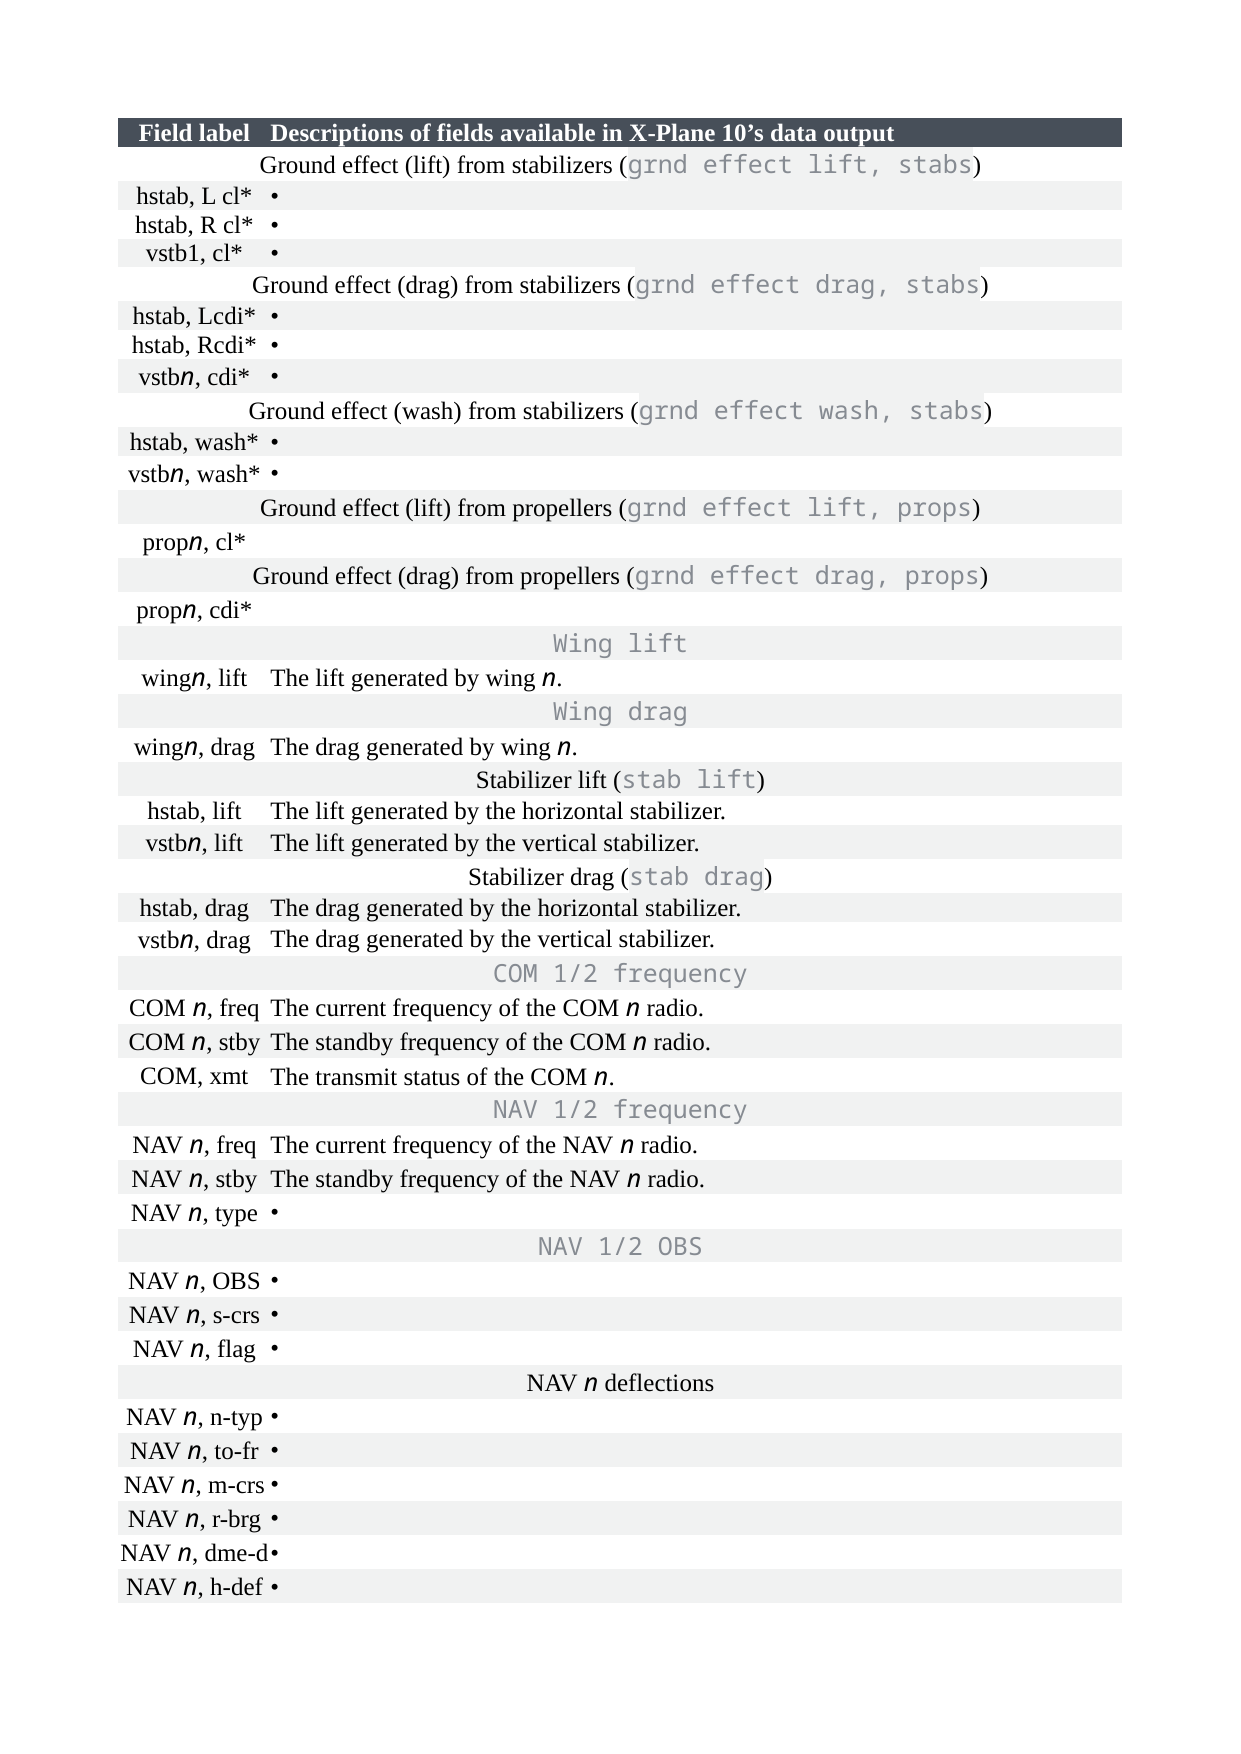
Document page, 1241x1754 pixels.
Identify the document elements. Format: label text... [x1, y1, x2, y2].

table_cell • [270, 427, 1122, 456]
table_cell • [270, 1297, 1122, 1331]
table_cell hstab, R cl* [118, 210, 270, 238]
table_cell COM n, freq [118, 990, 270, 1024]
table_cell Ground effect (drag) from stabilizers (grnd effect drag, stabs) [118, 267, 1122, 301]
table_cell NAV n, freq [118, 1126, 270, 1160]
table_cell • [270, 1569, 1122, 1603]
table_cell • [270, 181, 1122, 210]
table_cell • [270, 1501, 1122, 1535]
table_cell NAV 1/2 frequency [118, 1092, 1122, 1126]
table_cell • [270, 1263, 1122, 1297]
table_cell NAV n, s-crs [118, 1297, 270, 1331]
table_cell The current frequency of the NAV n radio. [270, 1126, 1122, 1160]
table_cell • [270, 1535, 1122, 1569]
table_cell Stabilizer lift (stab lift) [118, 762, 1122, 796]
table_cell NAV n, n-typ [118, 1399, 270, 1433]
table_cell hstab, Lcdi* [118, 301, 270, 330]
table_cell The drag generated by wing n. [270, 728, 1122, 762]
table_cell NAV 1/2 OBS [118, 1229, 1122, 1262]
table_cell The lift generated by the vertical stabilizer. [270, 825, 1122, 859]
table_cell COM, xmt [118, 1058, 270, 1092]
table_cell hstab, wash* [118, 427, 270, 456]
table_cell • [270, 210, 1122, 238]
table_cell • [270, 1331, 1122, 1365]
table_cell The current frequency of the COM n radio. [270, 990, 1122, 1024]
table_cell NAV n, OBS [118, 1263, 270, 1297]
table_header Field label [118, 118, 270, 147]
table_header Descriptions of fields available in X‑Plane 10’s data output [270, 118, 1122, 147]
table_cell [270, 592, 1122, 626]
table_cell wingn, lift [118, 660, 270, 694]
table_cell NAV n, to-fr [118, 1433, 270, 1467]
table_cell vstb1, cl* [118, 239, 270, 267]
table_cell The lift generated by wing n. [270, 660, 1122, 694]
table_cell vstbn, wash* [118, 456, 270, 490]
table_cell [270, 524, 1122, 558]
table_cell NAV n, r-brg [118, 1501, 270, 1535]
table_cell Ground effect (drag) from propellers (grnd effect drag, props) [118, 558, 1122, 592]
table_cell NAV n, flag [118, 1331, 270, 1365]
table_cell • [270, 359, 1122, 393]
table_cell wingn, drag [118, 728, 270, 762]
table_cell Wing drag [118, 694, 1122, 728]
table_cell • [270, 1467, 1122, 1501]
table_cell propn, cl* [118, 524, 270, 558]
table_cell vstbn, lift [118, 825, 270, 859]
table_cell propn, cdi* [118, 592, 270, 626]
table_cell NAV n, type [118, 1194, 270, 1228]
table_cell • [270, 1194, 1122, 1228]
table_cell Ground effect (lift) from propellers (grnd effect lift, props) [118, 490, 1122, 524]
table_cell NAV n, h-def [118, 1569, 270, 1603]
table_cell vstbn, cdi* [118, 359, 270, 393]
table_cell • [270, 301, 1122, 330]
table_cell The transmit status of the COM n. [270, 1058, 1122, 1092]
table_cell Stabilizer drag (stab drag) [118, 859, 1122, 893]
table_cell hstab, drag [118, 893, 270, 922]
table_cell The standby frequency of the NAV n radio. [270, 1160, 1122, 1194]
table_cell COM n, stby [118, 1024, 270, 1058]
table_cell Ground effect (wash) from stabilizers (grnd effect wash, stabs) [118, 393, 1122, 427]
table_cell • [270, 239, 1122, 267]
table_cell NAV n, stby [118, 1160, 270, 1194]
table_cell hstab, Rcdi* [118, 330, 270, 359]
table_cell NAV n deflections [118, 1365, 1122, 1399]
table_cell The drag generated by the vertical stabilizer. [270, 922, 1122, 956]
table_cell hstab, lift [118, 796, 270, 825]
table_cell • [270, 1433, 1122, 1467]
table_cell NAV n, m-crs [118, 1467, 270, 1501]
table_cell COM 1/2 frequency [118, 956, 1122, 990]
table_cell The standby frequency of the COM n radio. [270, 1024, 1122, 1058]
table_cell • [270, 456, 1122, 490]
table_cell NAV n, dme-d [118, 1535, 270, 1569]
table_cell The drag generated by the horizontal stabilizer. [270, 893, 1122, 922]
table_cell • [270, 330, 1122, 359]
table_cell Wing lift [118, 626, 1122, 660]
table_cell vstbn, drag [118, 922, 270, 956]
table_cell hstab, L cl* [118, 181, 270, 210]
table_cell • [270, 1399, 1122, 1433]
table_cell Ground effect (lift) from stabilizers (grnd effect lift, stabs) [118, 147, 1122, 181]
table_cell The lift generated by the horizontal stabilizer. [270, 796, 1122, 825]
